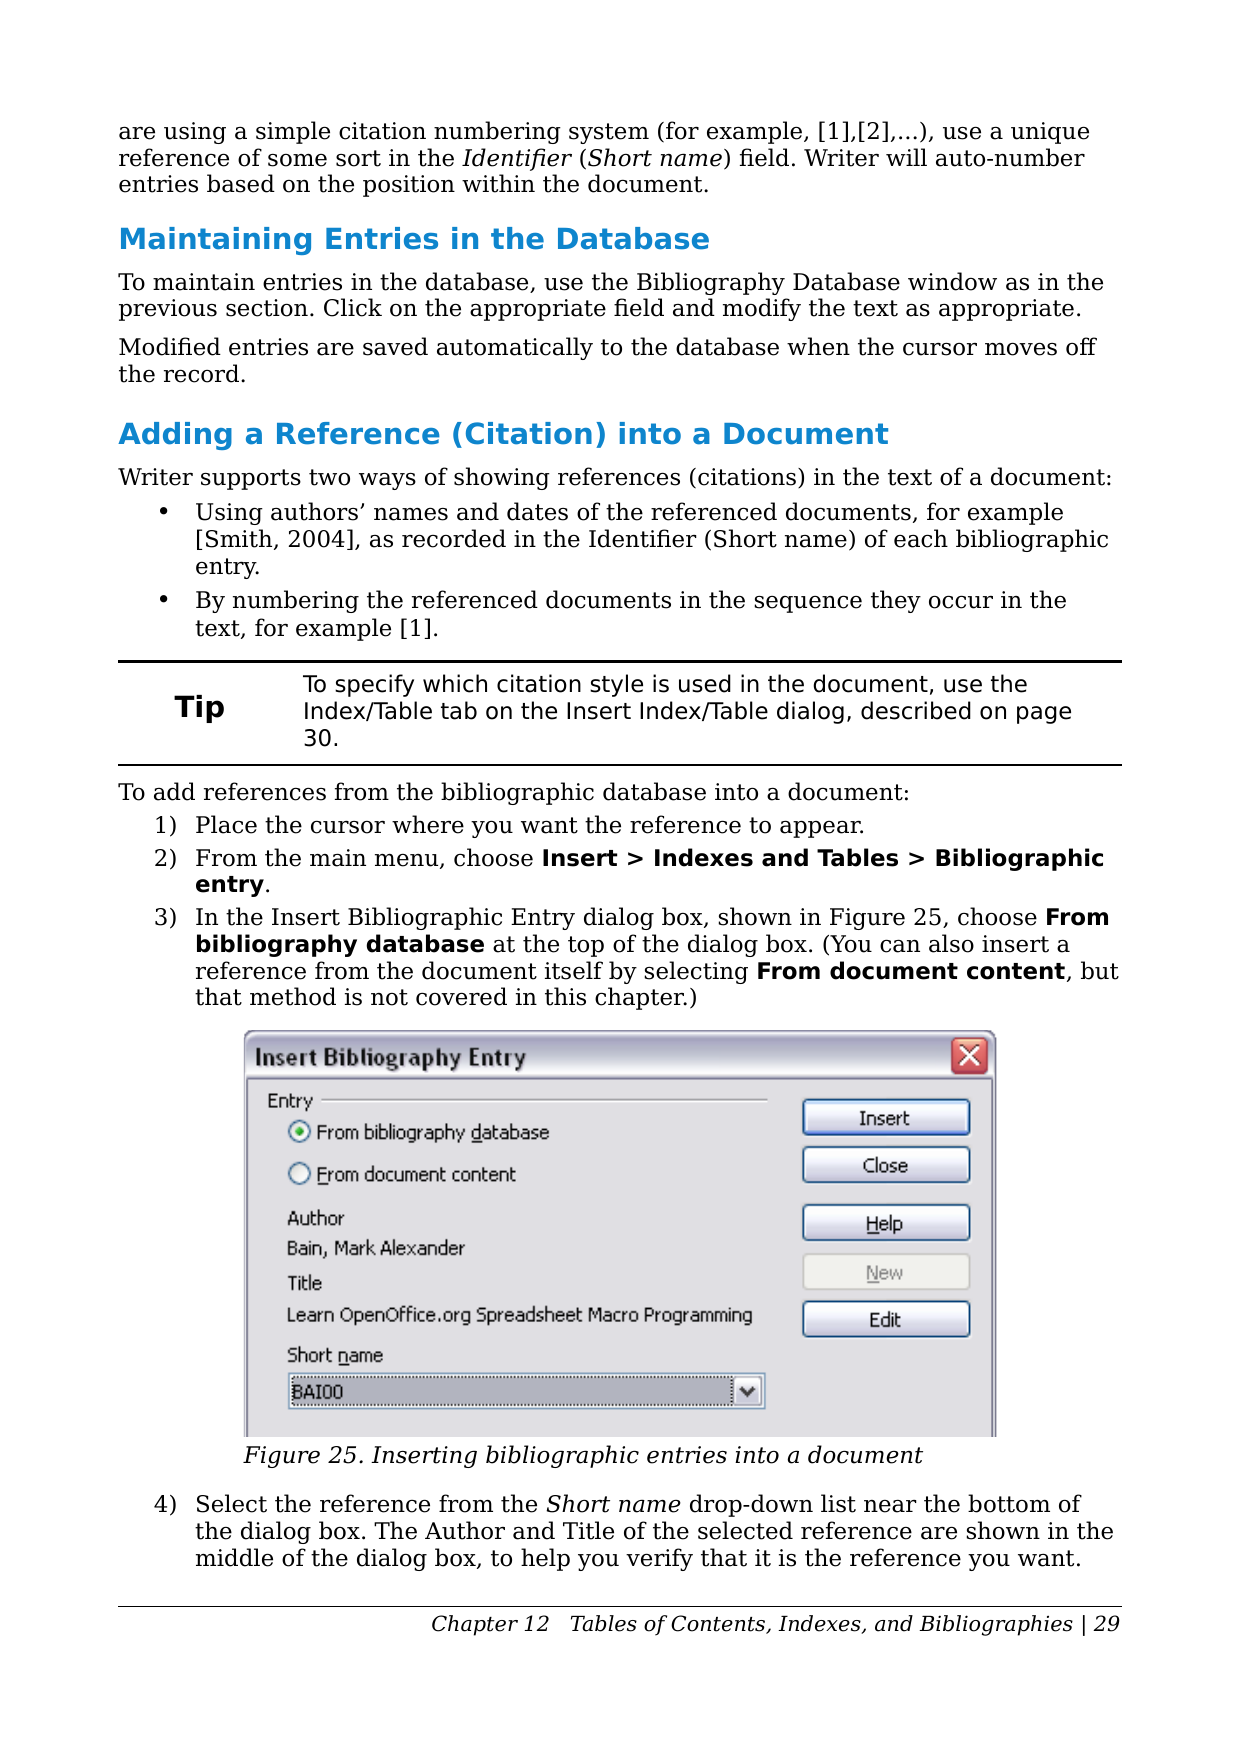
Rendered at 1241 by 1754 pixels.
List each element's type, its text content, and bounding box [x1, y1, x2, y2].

list Using authors’ names and dates of the referenced documents, for example [Smith, 2004], as recorded in the Identifier (Short name) of each bibliographic entry. [156, 497, 1122, 579]
text Modified entries are saved automatically to the database when the cursor moves off the record. [118, 334, 1122, 388]
list Writer supports two ways of showing references (citations) in the text of a document: [118, 464, 1122, 491]
picture [243, 1030, 997, 1437]
list Select the reference from the Short name drop-down list near the bottom of the dialog box. The Author and Title of the selected reference are shown in the middle of the dialog box, to help you verify that it is the reference you want. [177, 1491, 1122, 1571]
text are using a simple citation numbering system (for example, [1],[2],...), use a unique reference of some sort in the Identifier (Short name) field. Writer will auto-number entries based on the position within the document. [118, 118, 1122, 198]
subtitle Maintaining Entries in the Database [118, 222, 1122, 256]
list By numbering the referenced documents in the sequence they occur in the text, for example [1]. [156, 586, 1122, 642]
list To add references from the bibliographic database into a document: [118, 779, 1122, 806]
table_header Tip [118, 663, 281, 764]
subtitle Adding a Reference (Citation) into a Document [118, 417, 1122, 451]
list Place the cursor where you want the reference to appear. [177, 812, 1122, 839]
text To maintain entries in the database, use the Bibliography Database window as in the previous section. Click on the appropriate field and modify the text as appropriate. [118, 269, 1122, 322]
table_header To specify which citation style is used in the document, use the Index/Table tab on the Insert Index/Table dialog, described on page 30. [281, 663, 1122, 764]
list In the Insert Bibliographic Entry dialog box, shown in Figure 25, choose From bibliography database at the top of the dialog box. (You can also insert a reference from the document itself by selecting From document content, but that method is not covered in this chapter.) [177, 904, 1122, 1011]
text Figure 25. Inserting bibliographic entries into a document [244, 1443, 996, 1469]
list From the main menu, choose Insert > Indexes and Tables > Bibliographic entry. [177, 845, 1122, 898]
